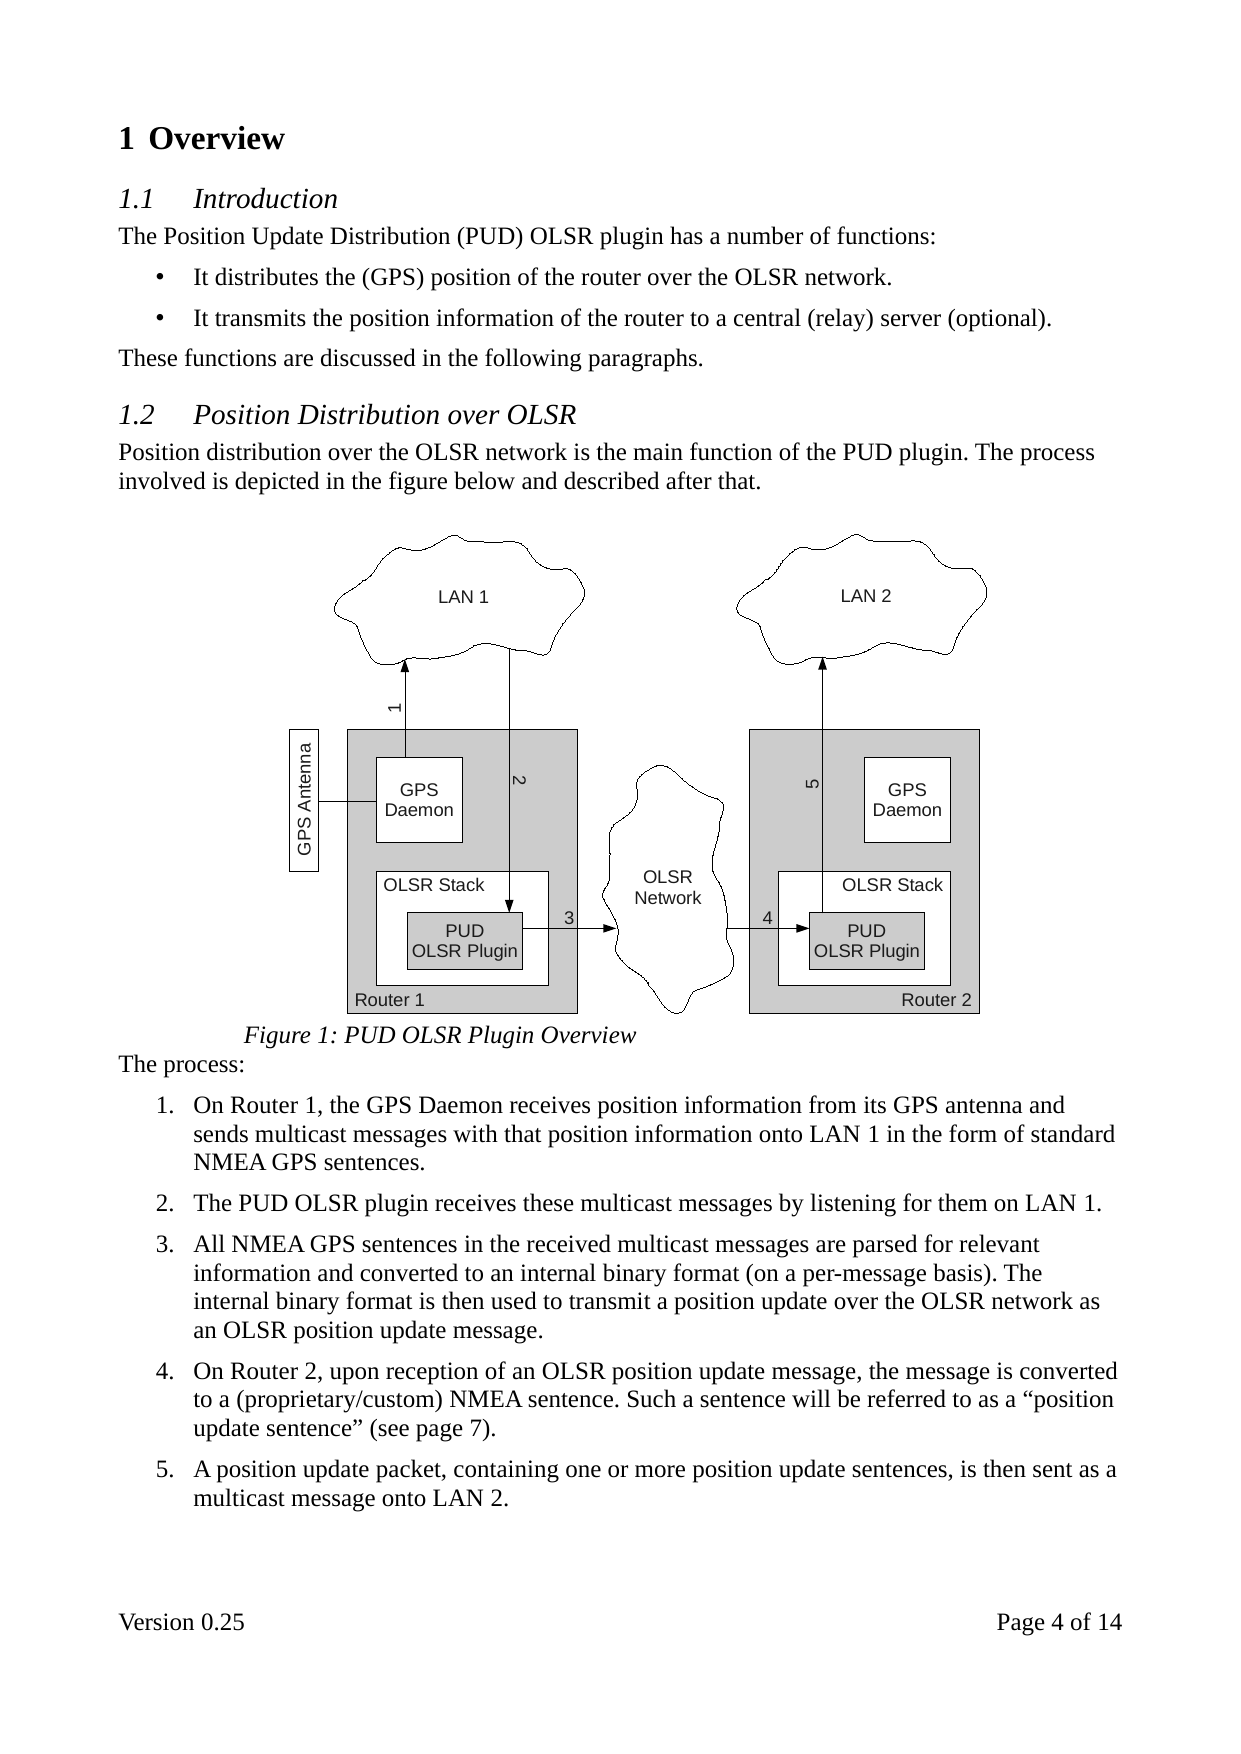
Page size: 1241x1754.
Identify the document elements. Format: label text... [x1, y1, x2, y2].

list A position update packet, containing one or more position update sentences, is then sent as a multicast message onto LAN 2. [156, 1454, 1122, 1512]
text These functions are discussed in the following paragraphs. [118, 343, 1122, 372]
list It distributes the (GPS) position of the router over the OLSR network. [156, 262, 1122, 291]
text Figure 1: PUD OLSR Plugin Overview [244, 517, 997, 1049]
list The PUD OLSR plugin receives these multicast messages by listening for them on LAN 1. [156, 1188, 1122, 1217]
subtitle Overview [118, 118, 1122, 156]
text The Position Update Distribution (PUD) OLSR plugin has a number of functions: [118, 221, 1122, 250]
subtitle Introduction [118, 181, 1122, 215]
text The process: [118, 504, 1122, 1078]
list All NMEA GPS sentences in the received multicast messages are parsed for relevant information and converted to an internal binary format (on a per-message basis). The internal binary format is then used to transmit a position update over the OLSR network as an OLSR position update message. [156, 1229, 1122, 1344]
subtitle Position Distribution over OLSR [118, 397, 1122, 431]
list On Router 2, upon reception of an OLSR position update message, the message is converted to a (proprietary/custom) NMEA sentence. Such a sentence will be referred to as a “position update sentence” (see page 7). [156, 1356, 1122, 1442]
list On Router 1, the GPS Daemon receives position information from its GPS antenna and sends multicast messages with that position information onto LAN 1 in the form of standard NMEA GPS sentences. [156, 1090, 1122, 1176]
text Position distribution over the OLSR network is the main function of the PUD plugin. The process involved is depicted in the figure below and described after that. [118, 437, 1122, 494]
list It transmits the position information of the router to a central (relay) server (optional). [156, 303, 1122, 331]
